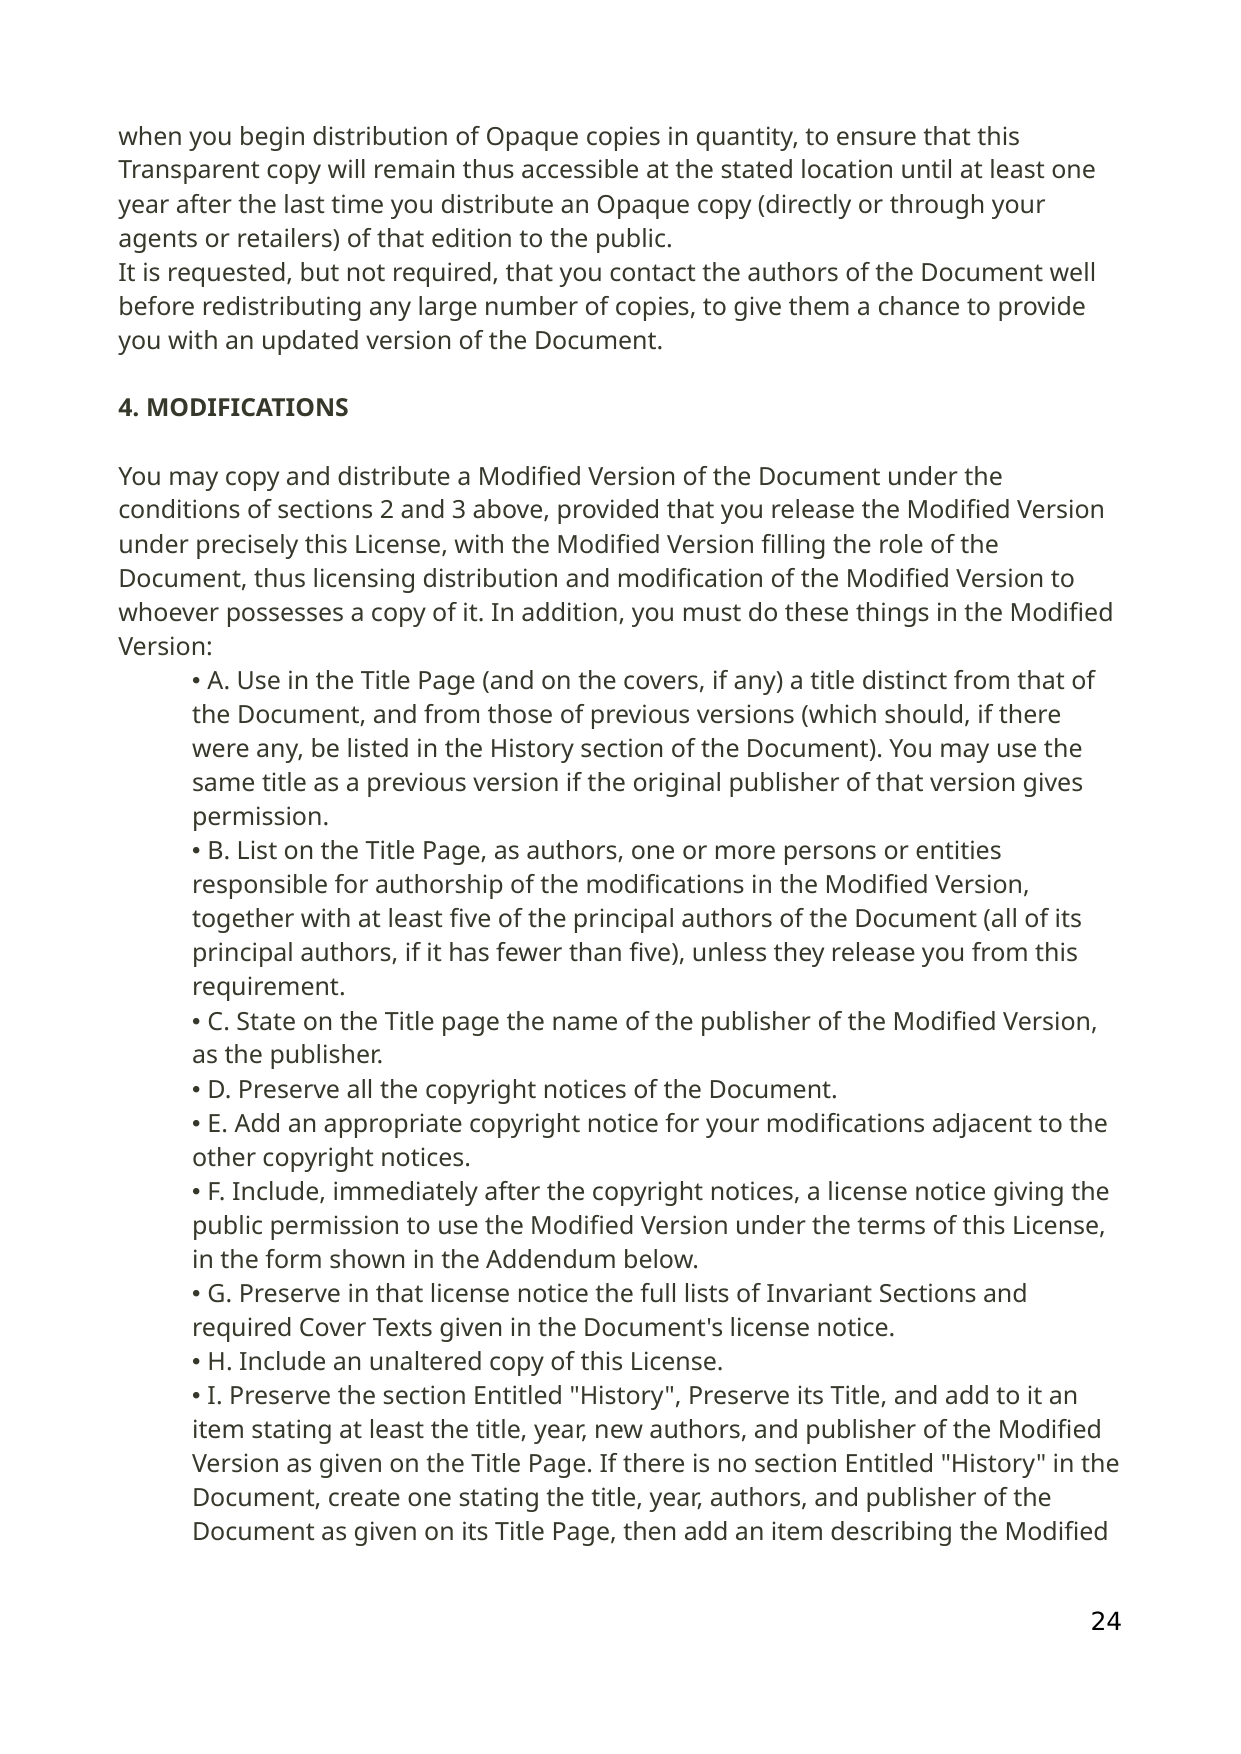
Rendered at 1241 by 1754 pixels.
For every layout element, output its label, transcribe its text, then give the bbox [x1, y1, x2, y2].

list B. List on the Title Page, as authors, one or more persons or entities responsible for authorship of the modifications in the Modified Version, together with at least five of the principal authors of the Document (all of its principal authors, if it has fewer than five), unless they release you from this requirement. [118, 833, 1122, 1003]
text when you begin distribution of Opaque copies in quantity, to ensure that this Transparent copy will remain thus accessible at the stated location until at least one year after the last time you distribute an Opaque copy (directly or through your agents or retailers) of that edition to the public. [118, 118, 1122, 254]
list G. Preserve in that license notice the full lists of Invariant Sections and required Cover Texts given in the Document's license notice. [118, 1276, 1122, 1344]
subtitle 4. MODIFICATIONS [118, 390, 1122, 424]
list F. Include, immediately after the copyright notices, a license notice giving the public permission to use the Modified Version under the terms of this License, in the form shown in the Addendum below. [118, 1173, 1122, 1276]
text You may copy and distribute a Modified Version of the Document under the conditions of sections 2 and 3 above, provided that you release the Modified Version under precisely this License, with the Modified Version filling the role of the Document, thus licensing distribution and modification of the Modified Version to whoever possesses a copy of it. In addition, you must do these things in the Modified Version: [118, 458, 1122, 662]
list C. State on the Title page the name of the publisher of the Modified Version, as the publisher. [118, 1003, 1122, 1071]
list I. Preserve the section Entitled "History", Preserve its Title, and add to it an item stating at least the title, year, new authors, and publisher of the Modified Version as given on the Title Page. If there is no section Entitled "History" in the Document, create one stating the title, year, authors, and publisher of the Document as given on its Title Page, then add an item describing the Modified [118, 1378, 1122, 1548]
list E. Add an appropriate copyright notice for your modifications adjacent to the other copyright notices. [118, 1105, 1122, 1173]
text It is requested, but not required, that you contact the authors of the Document well before redistributing any large number of copies, to give them a chance to provide you with an updated version of the Document. [118, 254, 1122, 357]
list A. Use in the Title Page (and on the covers, if any) a title distinct from that of the Document, and from those of previous versions (which should, if there were any, be listed in the History section of the Document). You may use the same title as a previous version if the original publisher of that version gives permission. [118, 662, 1122, 833]
list D. Preserve all the copyright notices of the Document. [118, 1071, 1122, 1105]
list H. Include an unaltered copy of this License. [118, 1344, 1122, 1378]
